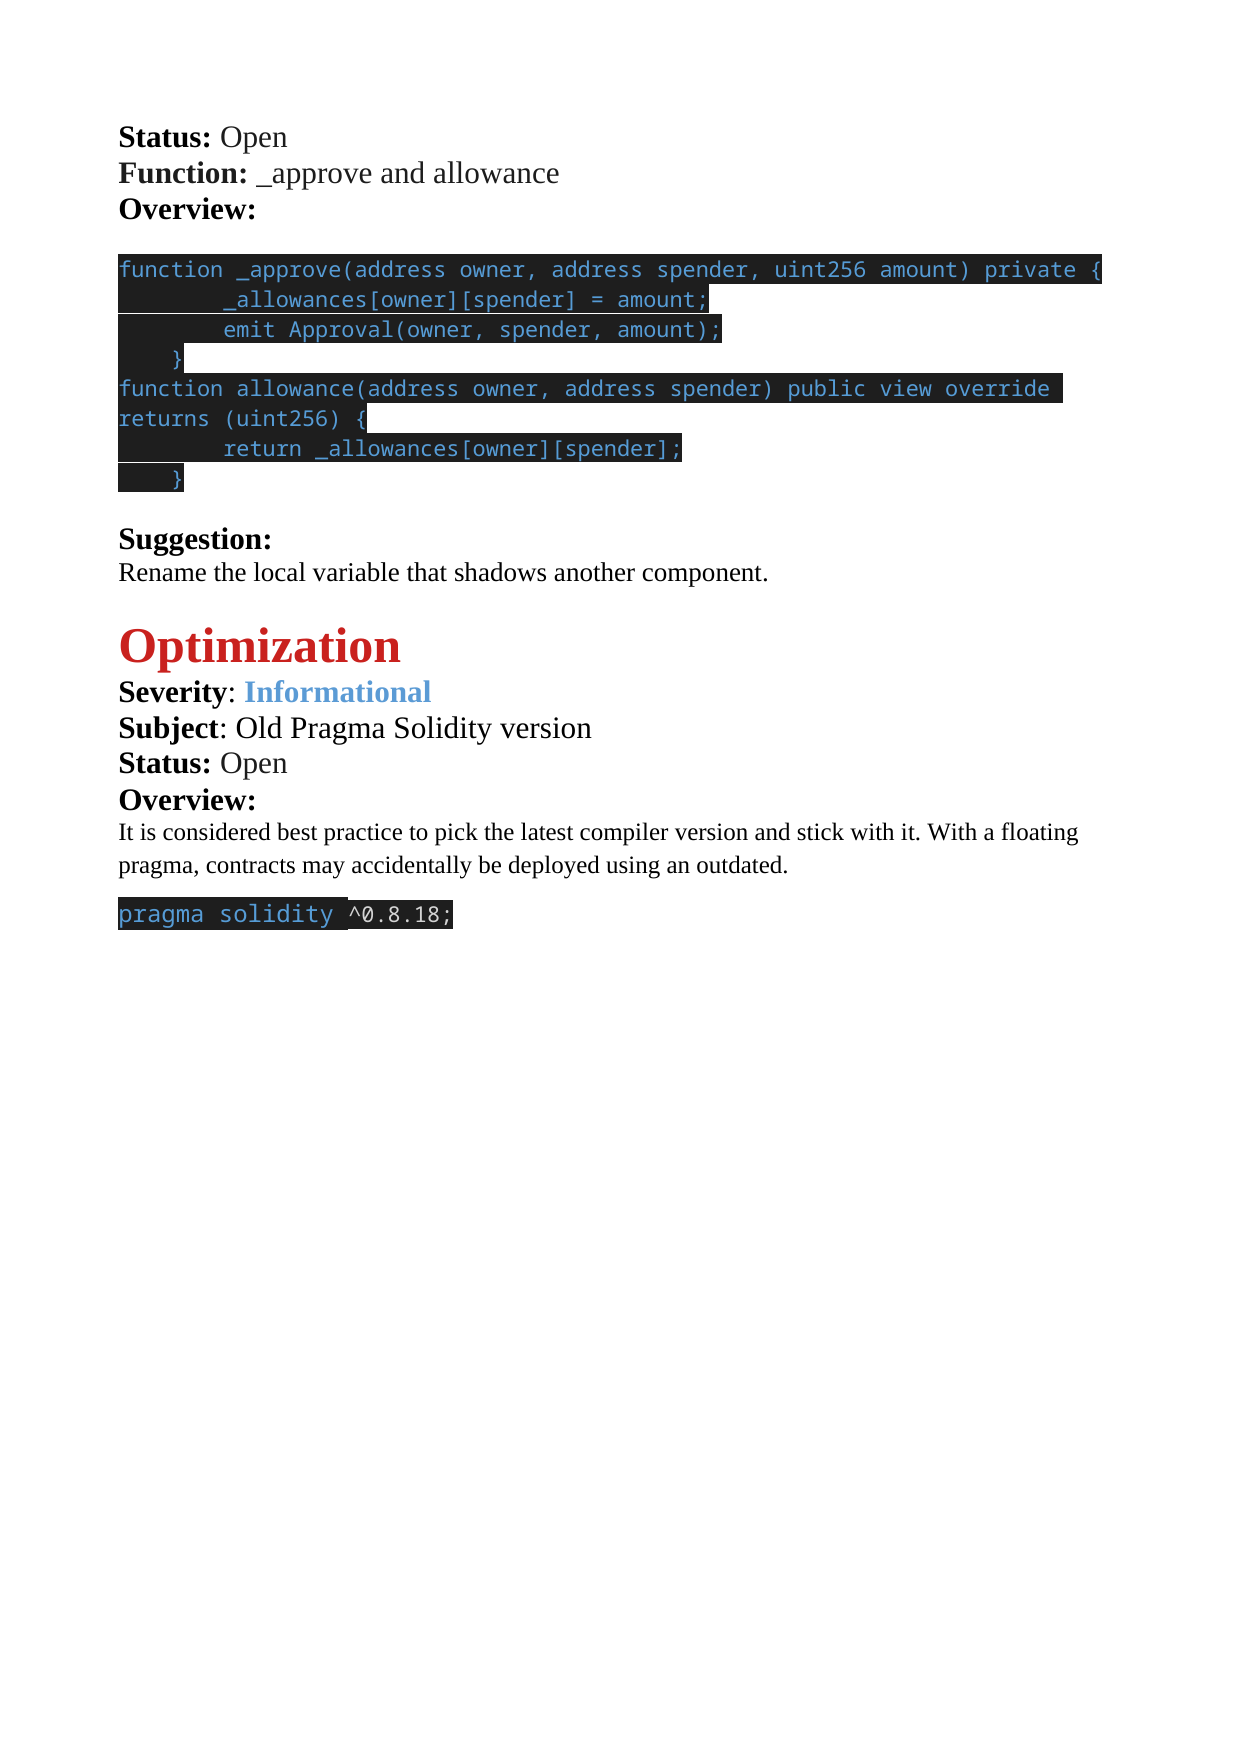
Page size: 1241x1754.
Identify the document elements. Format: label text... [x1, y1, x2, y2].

text _allowances[owner][spender] = amount; [118, 284, 1122, 313]
text Optimization [118, 615, 1122, 673]
text Severity: Informational [118, 673, 1122, 709]
text emit Approval(owner, spender, amount); [118, 313, 1122, 343]
text function _approve(address owner, address spender, uint256 amount) private { [118, 254, 1122, 284]
text It is considered best practice to pick the latest compiler version and stick with it. With a floating pragma, contracts may accidentally be deployed using an outdated. [118, 817, 1122, 878]
text Overview: [118, 190, 1122, 226]
text function allowance(address owner, address spender) public view override returns (uint256) { [118, 373, 1122, 433]
text Status: Open [118, 745, 1122, 781]
text Status: Open [118, 118, 1122, 154]
text Suggestion: [118, 520, 1122, 556]
text Subject: Old Pragma Solidity version [118, 709, 1122, 745]
text Rename the local variable that shadows another component. [118, 556, 1122, 587]
text } [118, 462, 1122, 492]
text Overview: [118, 781, 1122, 817]
text Function: _approve and allowance [118, 154, 1122, 190]
text } [118, 343, 1122, 373]
text return _allowances[owner][spender]; [118, 433, 1122, 462]
text pragma solidity ^0.8.18; [118, 897, 1122, 930]
